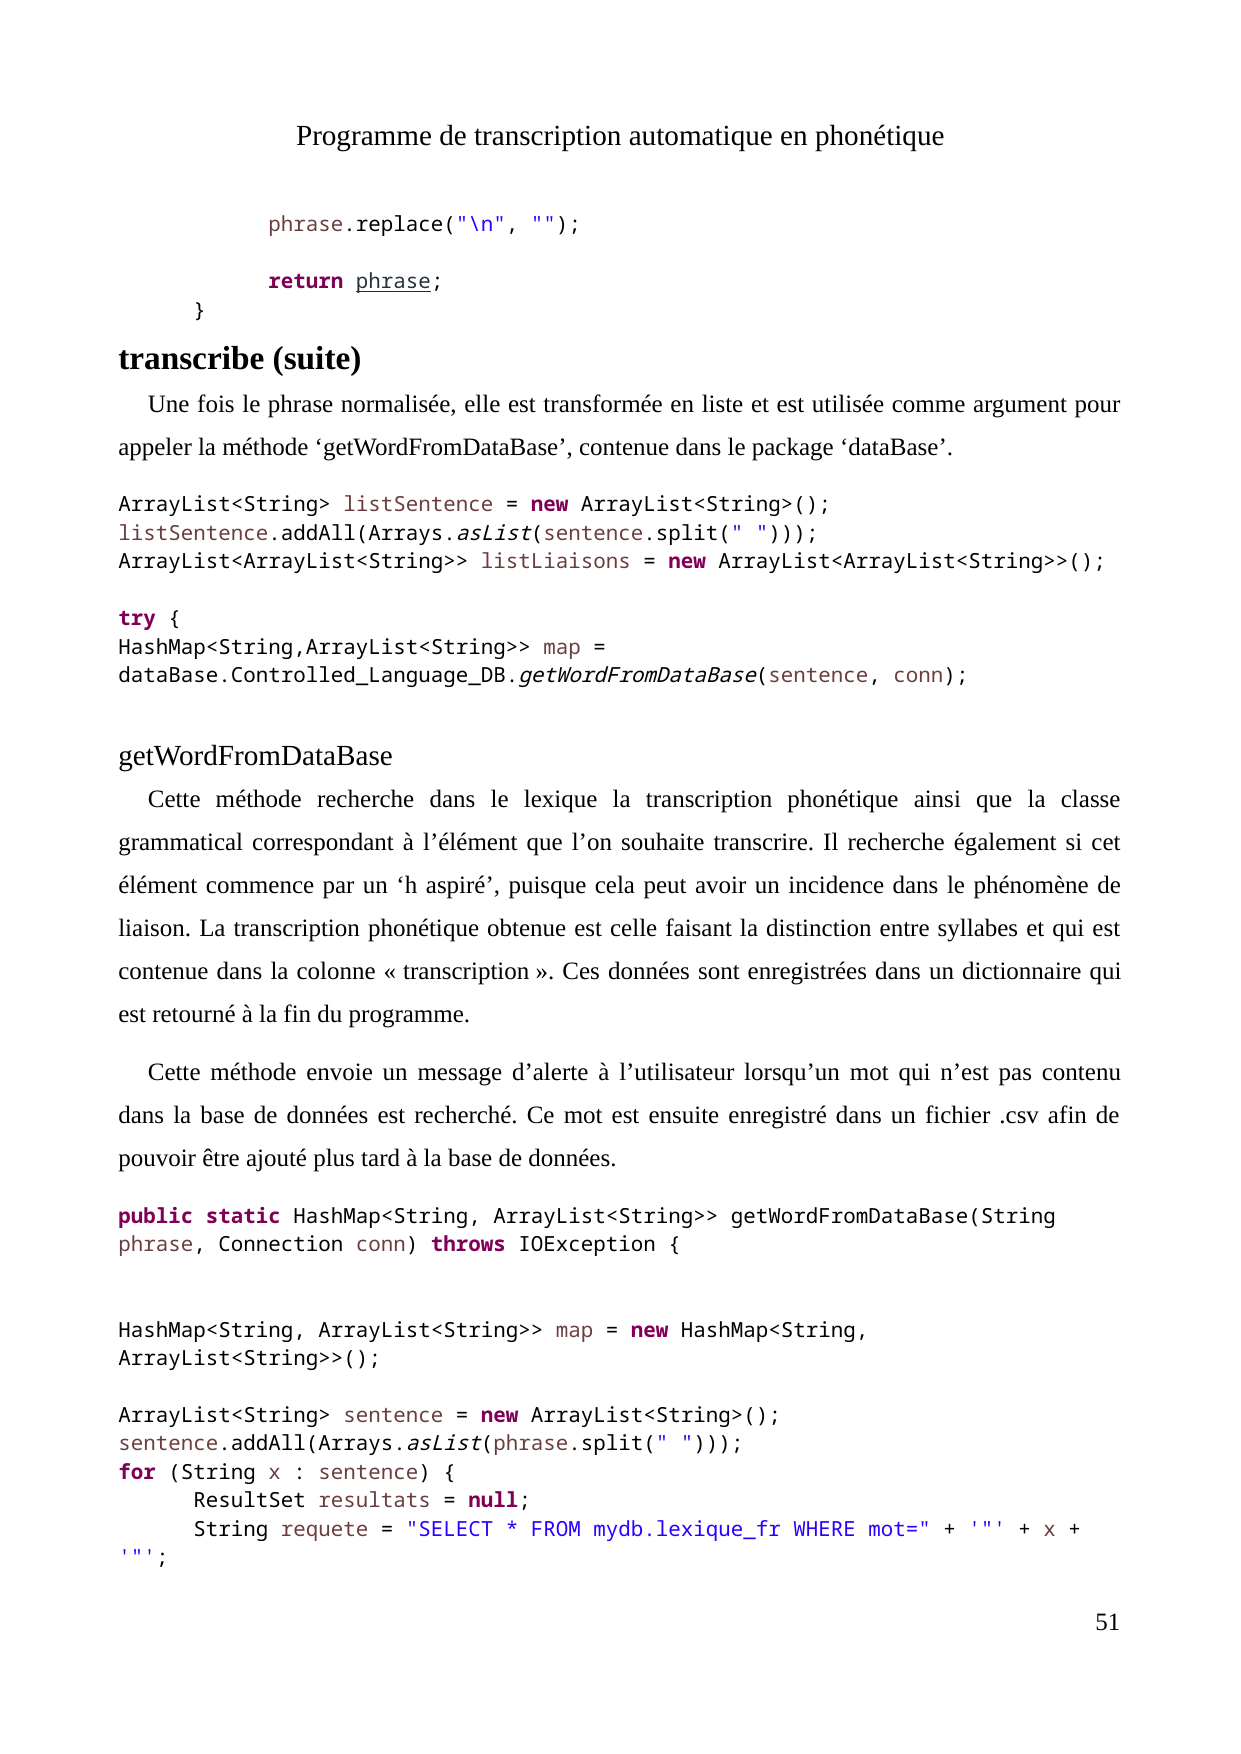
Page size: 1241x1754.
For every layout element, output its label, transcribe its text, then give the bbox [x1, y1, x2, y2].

text } [118, 295, 1122, 323]
text for (String x : sentence) { [118, 1457, 1122, 1485]
text sentence.addAll(Arrays.asList(phrase.split(" "))); [118, 1428, 1122, 1457]
subtitle getWordFromDataBase [118, 738, 1122, 771]
text Une fois le phrase normalisée, elle est transformée en liste et est utilisée comme argument pour appeler la méthode ‘getWordFromDataBase’, contenue dans le package ‘dataBase’. [118, 389, 1122, 461]
text phrase.replace("\n", ""); [118, 209, 1122, 238]
text listSentence.addAll(Arrays.asList(sentence.split(" "))); [118, 518, 1122, 546]
text HashMap<String,ArrayList<String>> map = dataBase.Controlled_Language_DB.getWordFromDataBase(sentence, conn); [118, 632, 1122, 689]
text public static HashMap<String, ArrayList<String>> getWordFromDataBase(String phrase, Connection conn) throws IOException { [118, 1201, 1122, 1258]
text Cette méthode envoie un message d’alerte à l’utilisateur lorsqu’un mot qui n’est pas contenu dans la base de données est recherché. Ce mot est ensuite enregistré dans un fichier .csv afin de pouvoir être ajouté plus tard à la base de données. [118, 1057, 1122, 1172]
text String requete = "SELECT * FROM mydb.lexique_fr WHERE mot=" + '"' + x + '"'; [118, 1514, 1122, 1571]
text ResultSet resultats = null; [118, 1485, 1122, 1514]
text try { [118, 603, 1122, 632]
text ArrayList<String> listSentence = new ArrayList<String>(); [118, 489, 1122, 518]
subtitle transcribe (suite) [118, 338, 1122, 376]
text HashMap<String, ArrayList<String>> map = new HashMap<String, ArrayList<String>>(); [118, 1315, 1122, 1372]
text ArrayList<ArrayList<String>> listLiaisons = new ArrayList<ArrayList<String>>(); [118, 546, 1122, 575]
text ArrayList<String> sentence = new ArrayList<String>(); [118, 1400, 1122, 1428]
text Cette méthode recherche dans le lexique la transcription phonétique ainsi que la classe grammatical correspondant à l’élément que l’on souhaite transcrire. Il recherche également si cet élément commence par un ‘h aspiré’, puisque cela peut avoir un incidence dans le phénomène de liaison. La transcription phonétique obtenue est celle faisant la distinction entre syllabes et qui est contenue dans la colonne « transcription ». Ces données sont enregistrées dans un dictionnaire qui est retourné à la fin du programme. [118, 784, 1122, 1028]
text return phrase; [118, 266, 1122, 295]
